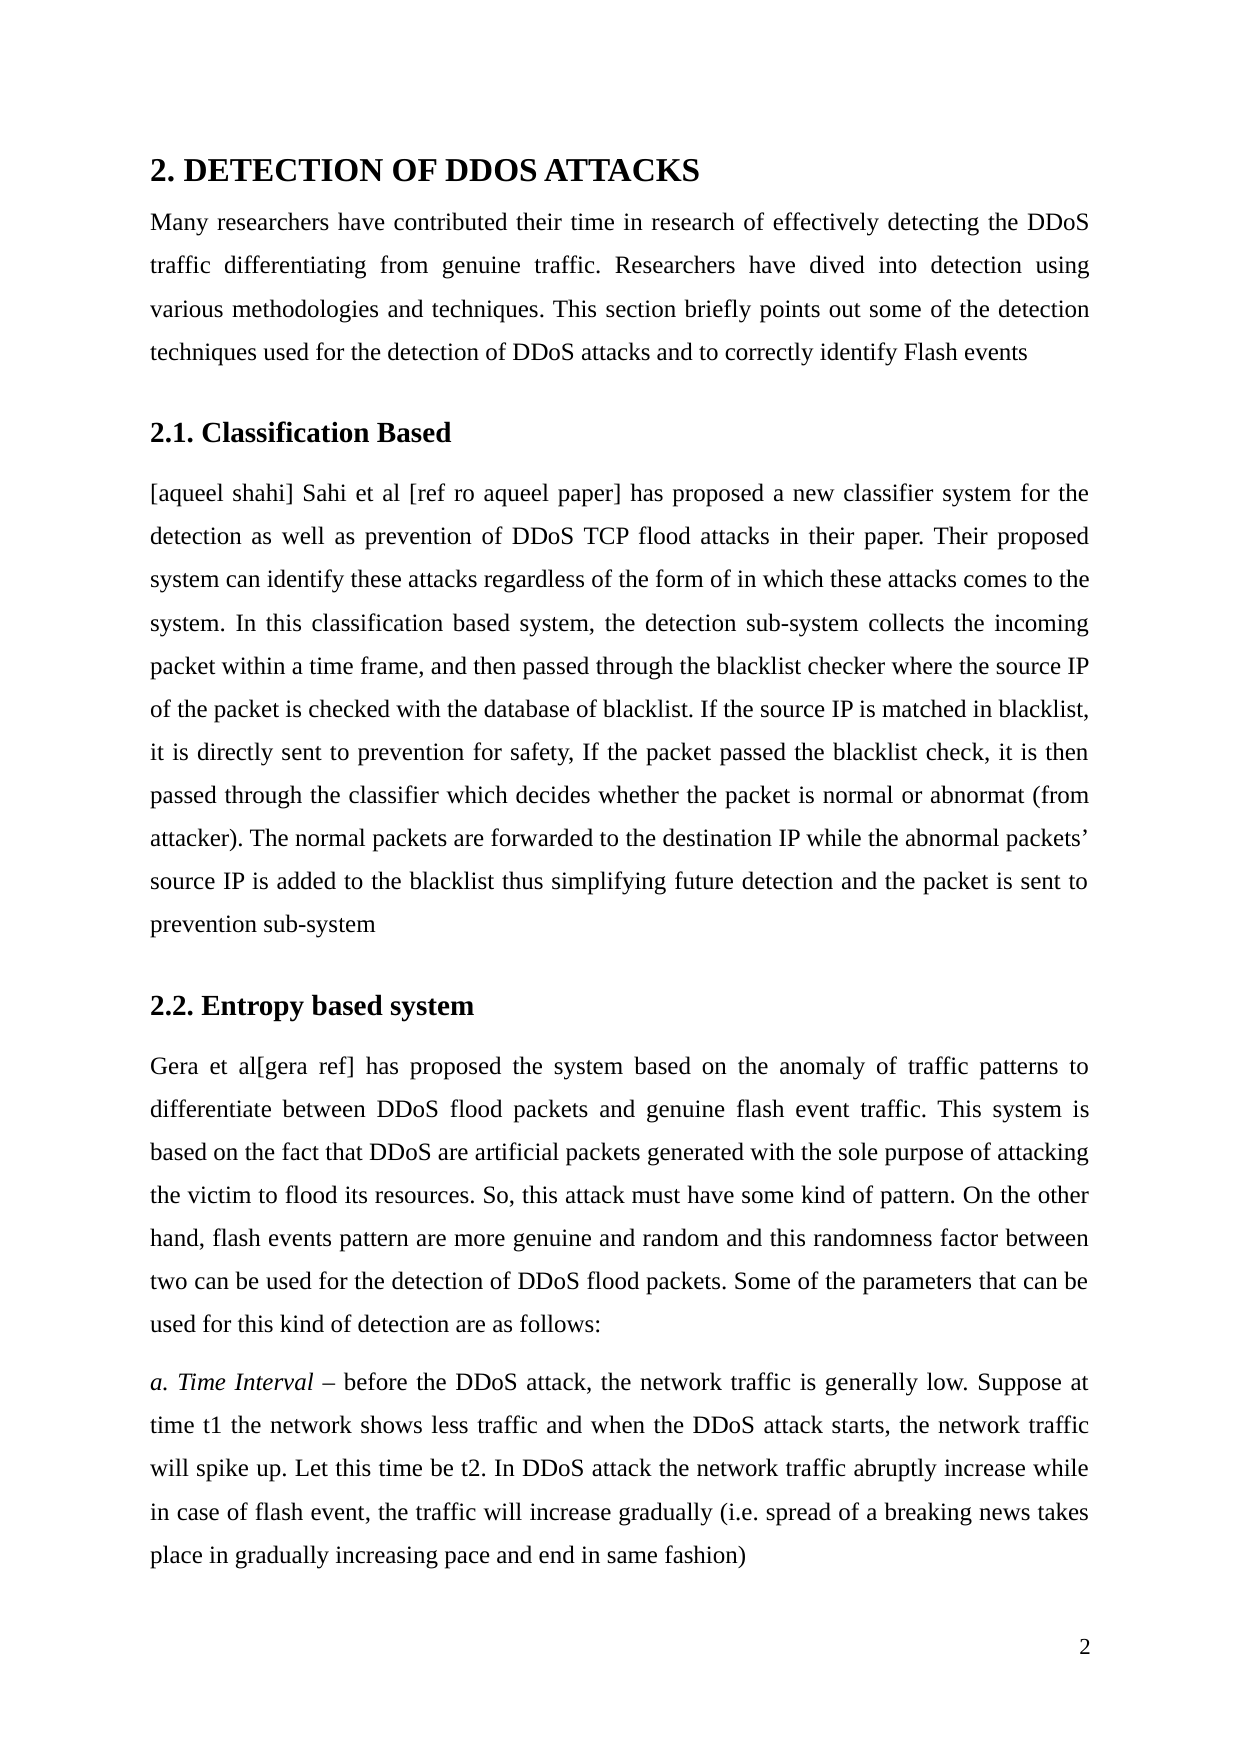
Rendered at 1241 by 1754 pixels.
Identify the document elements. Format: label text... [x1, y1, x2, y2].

subtitle 2. Detection of DDoS Attacks [150, 150, 1091, 188]
text Gera et al[gera ref] has proposed the system based on the anomaly of traffic patterns to differentiate between DDoS flood packets and genuine flash event traffic. This system is based on the fact that DDoS are artificial packets generated with the sole purpose of attacking the victim to flood its resources. So, this attack must have some kind of pattern. On the other hand, flash events pattern are more genuine and random and this randomness factor between two can be used for the detection of DDoS flood packets. Some of the parameters that can be used for this kind of detection are as follows: [150, 1051, 1091, 1338]
subtitle 2.2. Entropy based system [150, 988, 1091, 1022]
text [aqueel shahi] Sahi et al [ref ro aqueel paper] has proposed a new classifier system for the detection as well as prevention of DDoS TCP flood attacks in their paper. Their proposed system can identify these attacks regardless of the form of in which these attacks comes to the system. In this classification based system, the detection sub-system collects the incoming packet within a time frame, and then passed through the blacklist checker where the source IP of the packet is checked with the database of blacklist. If the source IP is matched in blacklist, it is directly sent to prevention for safety, If the packet passed the blacklist check, it is then passed through the classifier which decides whether the packet is normal or abnormat (from attacker). The normal packets are forwarded to the destination IP while the abnormal packets’ source IP is added to the blacklist thus simplifying future detection and the packet is sent to prevention sub-system [150, 478, 1091, 938]
text a. Time Interval – before the DDoS attack, the network traffic is generally low. Suppose at time t1 the network shows less traffic and when the DDoS attack starts, the network traffic will spike up. Let this time be t2. In DDoS attack the network traffic abruptly increase while in case of flash event, the traffic will increase gradually (i.e. spread of a breaking news takes place in gradually increasing pace and end in same fashion) [150, 1367, 1091, 1568]
subtitle 2.1. Classification Based [150, 415, 1091, 449]
text Many researchers have contributed their time in research of effectively detecting the DDoS traffic differentiating from genuine traffic. Researchers have dived into detection using various methodologies and techniques. This section briefly points out some of the detection techniques used for the detection of DDoS attacks and to correctly identify Flash events [150, 207, 1091, 366]
